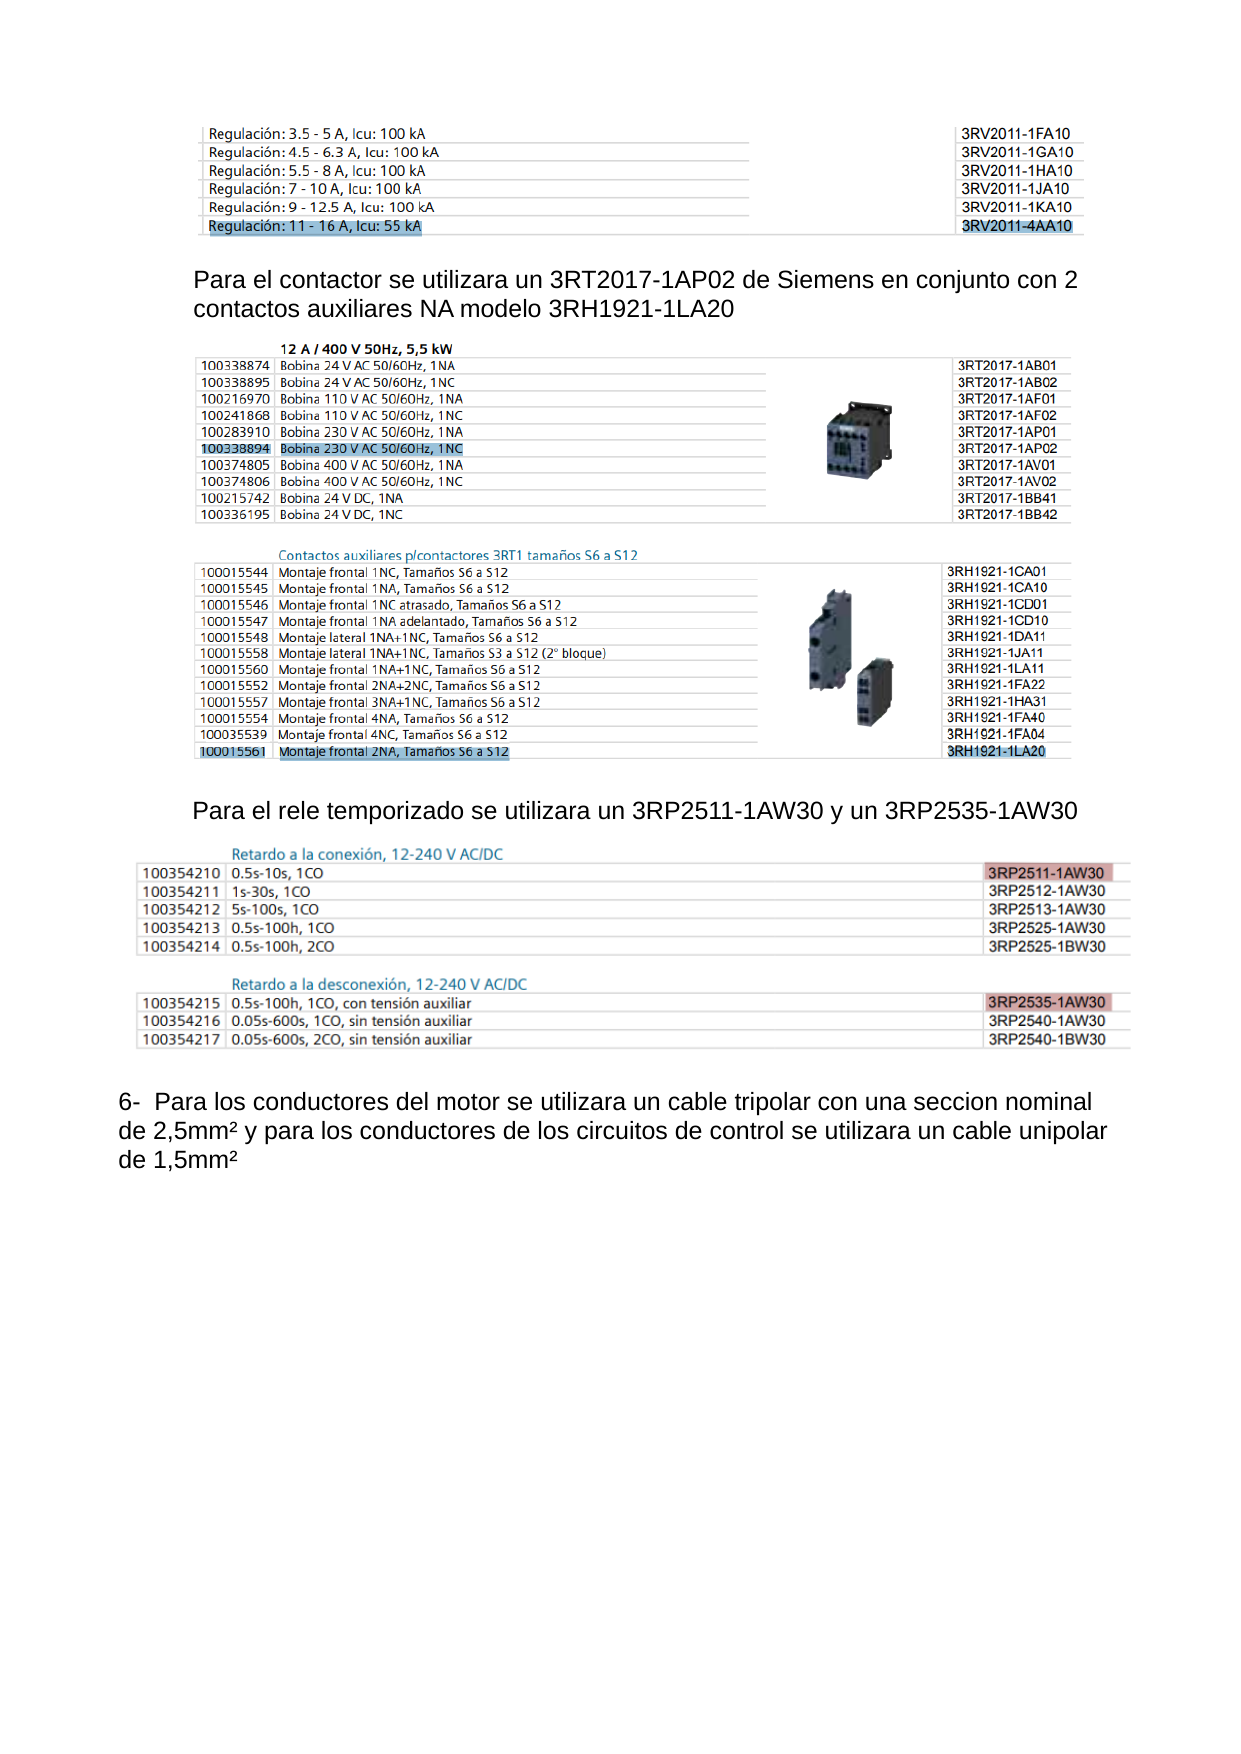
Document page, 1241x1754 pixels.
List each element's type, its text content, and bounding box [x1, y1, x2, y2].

picture [126, 835, 1131, 1059]
list Para el contactor se utilizara un 3RT2017-1AP02 de Siemens en conjunto con 2 contactos auxiliares NA modelo 3RH1921-1LA20 [156, 118, 1122, 323]
picture [185, 336, 1072, 527]
text Para el rele temporizado se utilizara un 3RP2511-1AW30 y un 3RP2535-1AW30 [118, 323, 1122, 824]
picture [198, 127, 1084, 237]
text 6- Para los conductores del motor se utilizara un cable tripolar con una seccion nominal de 2,5mm² y para los conductores de los circuitos de control se utilizara un cable unipolar de 1,5mm² [118, 1087, 1122, 1173]
picture [185, 541, 1072, 767]
